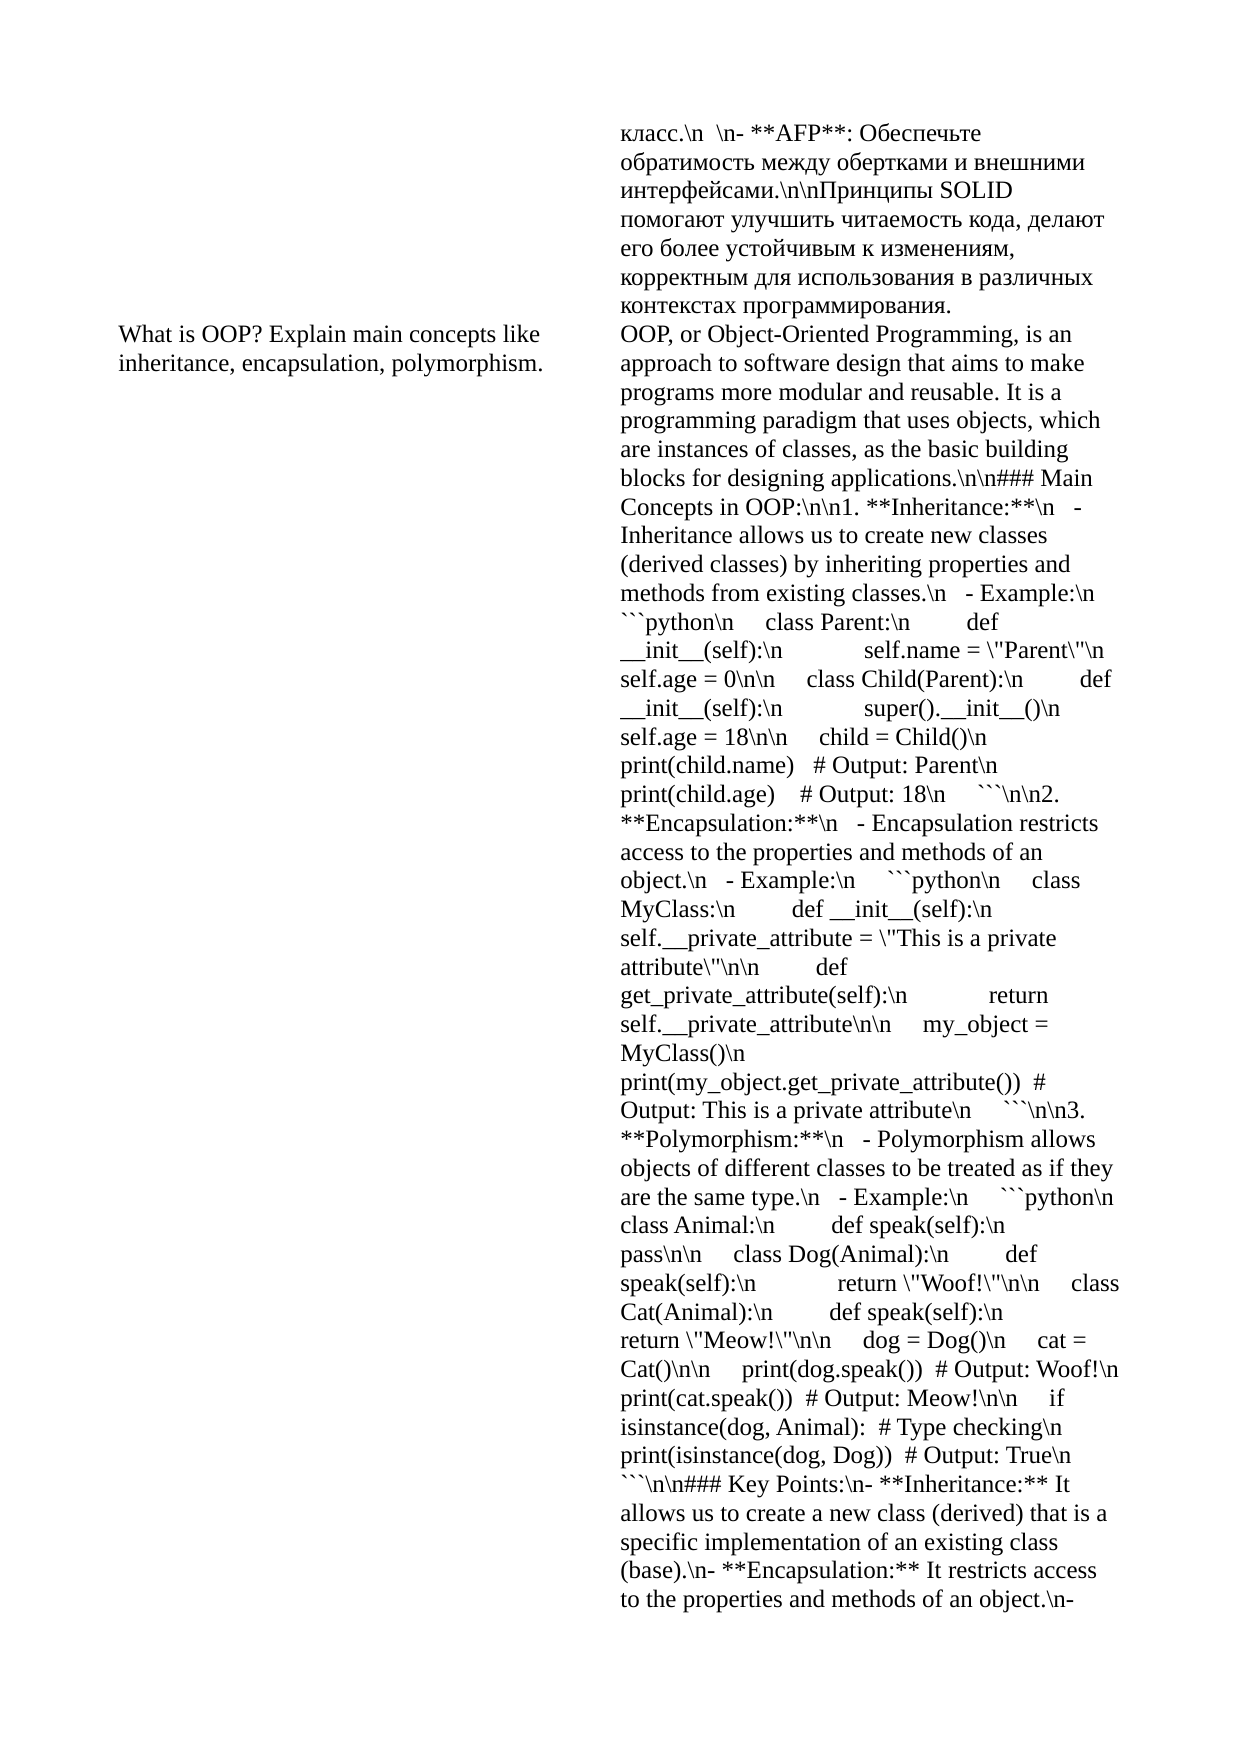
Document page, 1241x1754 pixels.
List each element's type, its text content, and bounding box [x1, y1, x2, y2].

table_cell [118, 118, 620, 319]
table_cell OOP, or Object-Oriented Programming, is an approach to software design that aims to make programs more modular and reusable. It is a programming paradigm that uses objects, which are instances of classes, as the basic building blocks for designing applications.\n\n### Main Concepts in OOP:\n\n1. **Inheritance:**\n - Inheritance allows us to create new classes (derived classes) by inheriting properties and methods from existing classes.\n - Example:\n ```python\n class Parent:\n def __init__(self):\n self.name = \"Parent\"\n self.age = 0\n\n class Child(Parent):\n def __init__(self):\n super().__init__()\n self.age = 18\n\n child = Child()\n print(child.name) # Output: Parent\n print(child.age) # Output: 18\n ```\n\n2. **Encapsulation:**\n - Encapsulation restricts access to the properties and methods of an object.\n - Example:\n ```python\n class MyClass:\n def __init__(self):\n self.__private_attribute = \"This is a private attribute\"\n\n def get_private_attribute(self):\n return self.__private_attribute\n\n my_object = MyClass()\n print(my_object.get_private_attribute()) # Output: This is a private attribute\n ```\n\n3. **Polymorphism:**\n - Polymorphism allows objects of different classes to be treated as if they are the same type.\n - Example:\n ```python\n class Animal:\n def speak(self):\n pass\n\n class Dog(Animal):\n def speak(self):\n return \"Woof!\"\n\n class Cat(Animal):\n def speak(self):\n return \"Meow!\"\n\n dog = Dog()\n cat = Cat()\n\n print(dog.speak()) # Output: Woof!\n print(cat.speak()) # Output: Meow!\n\n if isinstance(dog, Animal): # Type checking\n print(isinstance(dog, Dog)) # Output: True\n ```\n\n### Key Points:\n- **Inheritance:** It allows us to create a new class (derived) that is a specific implementation of an existing class (base).\n- **Encapsulation:** It restricts access to the properties and methods of an object.\n- [620, 319, 1122, 1613]
table_cell What is OOP? Explain main concepts like inheritance, encapsulation, polymorphism. [118, 319, 620, 1613]
table_cell класс.\n \n- **AFP**: Обеспечьте обратимость между обертками и внешними интерфейсами.\n\nПринципы SOLID помогают улучшить читаемость кода, делают его более устойчивым к изменениям, корректным для использования в различных контекстах программирования. [620, 118, 1122, 319]
